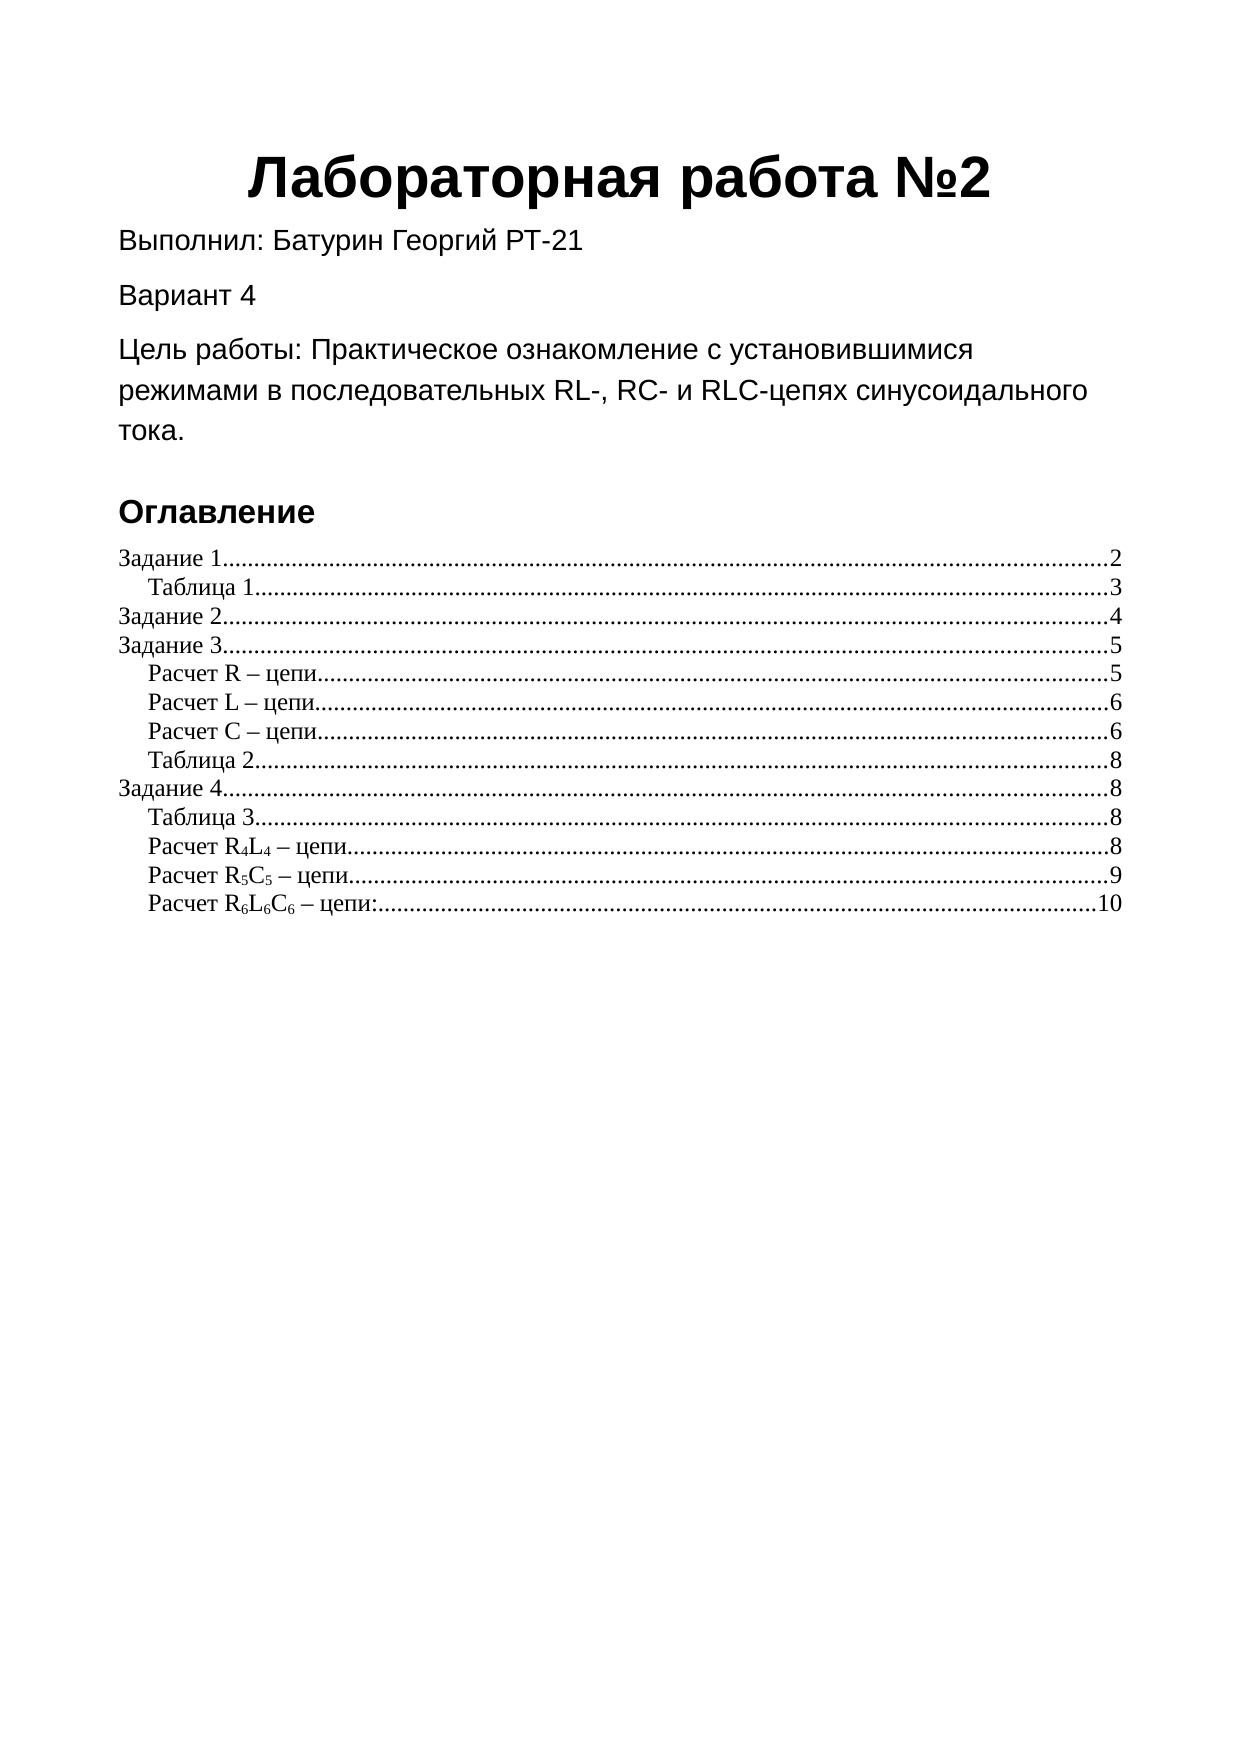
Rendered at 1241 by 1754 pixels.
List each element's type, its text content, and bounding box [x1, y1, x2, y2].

text Задание 3 5 [118, 630, 1122, 658]
text Задание 4 8 [118, 773, 1122, 802]
text Расчет R4L4 – цепи 8 [148, 831, 1122, 860]
text Расчет R6L6C6 – цепи: 10 [148, 888, 1122, 917]
text Вариант 4 [118, 277, 1122, 311]
text Цель работы: Практическое ознакомление с установившимися режимами в последовательных RL-, RC- и RLC-цепях синусоидального тока. [118, 332, 1122, 446]
text Расчет R – цепи 5 [148, 658, 1122, 687]
text Таблица 2 8 [148, 745, 1122, 773]
title Лабораторная работа №2 [118, 143, 1122, 210]
text Задание 1 2 [118, 543, 1122, 572]
text Расчет R5C5 – цепи 9 [148, 860, 1122, 888]
text Выполнил: Батурин Георгий РТ-21 [118, 223, 1122, 256]
text Расчет C – цепи 6 [148, 716, 1122, 745]
text Расчет L – цепи 6 [148, 687, 1122, 716]
text Таблица 3 8 [148, 802, 1122, 831]
text Задание 2 4 [118, 601, 1122, 630]
subtitle Оглавление [118, 492, 1122, 531]
text Таблица 1 3 [148, 572, 1122, 601]
